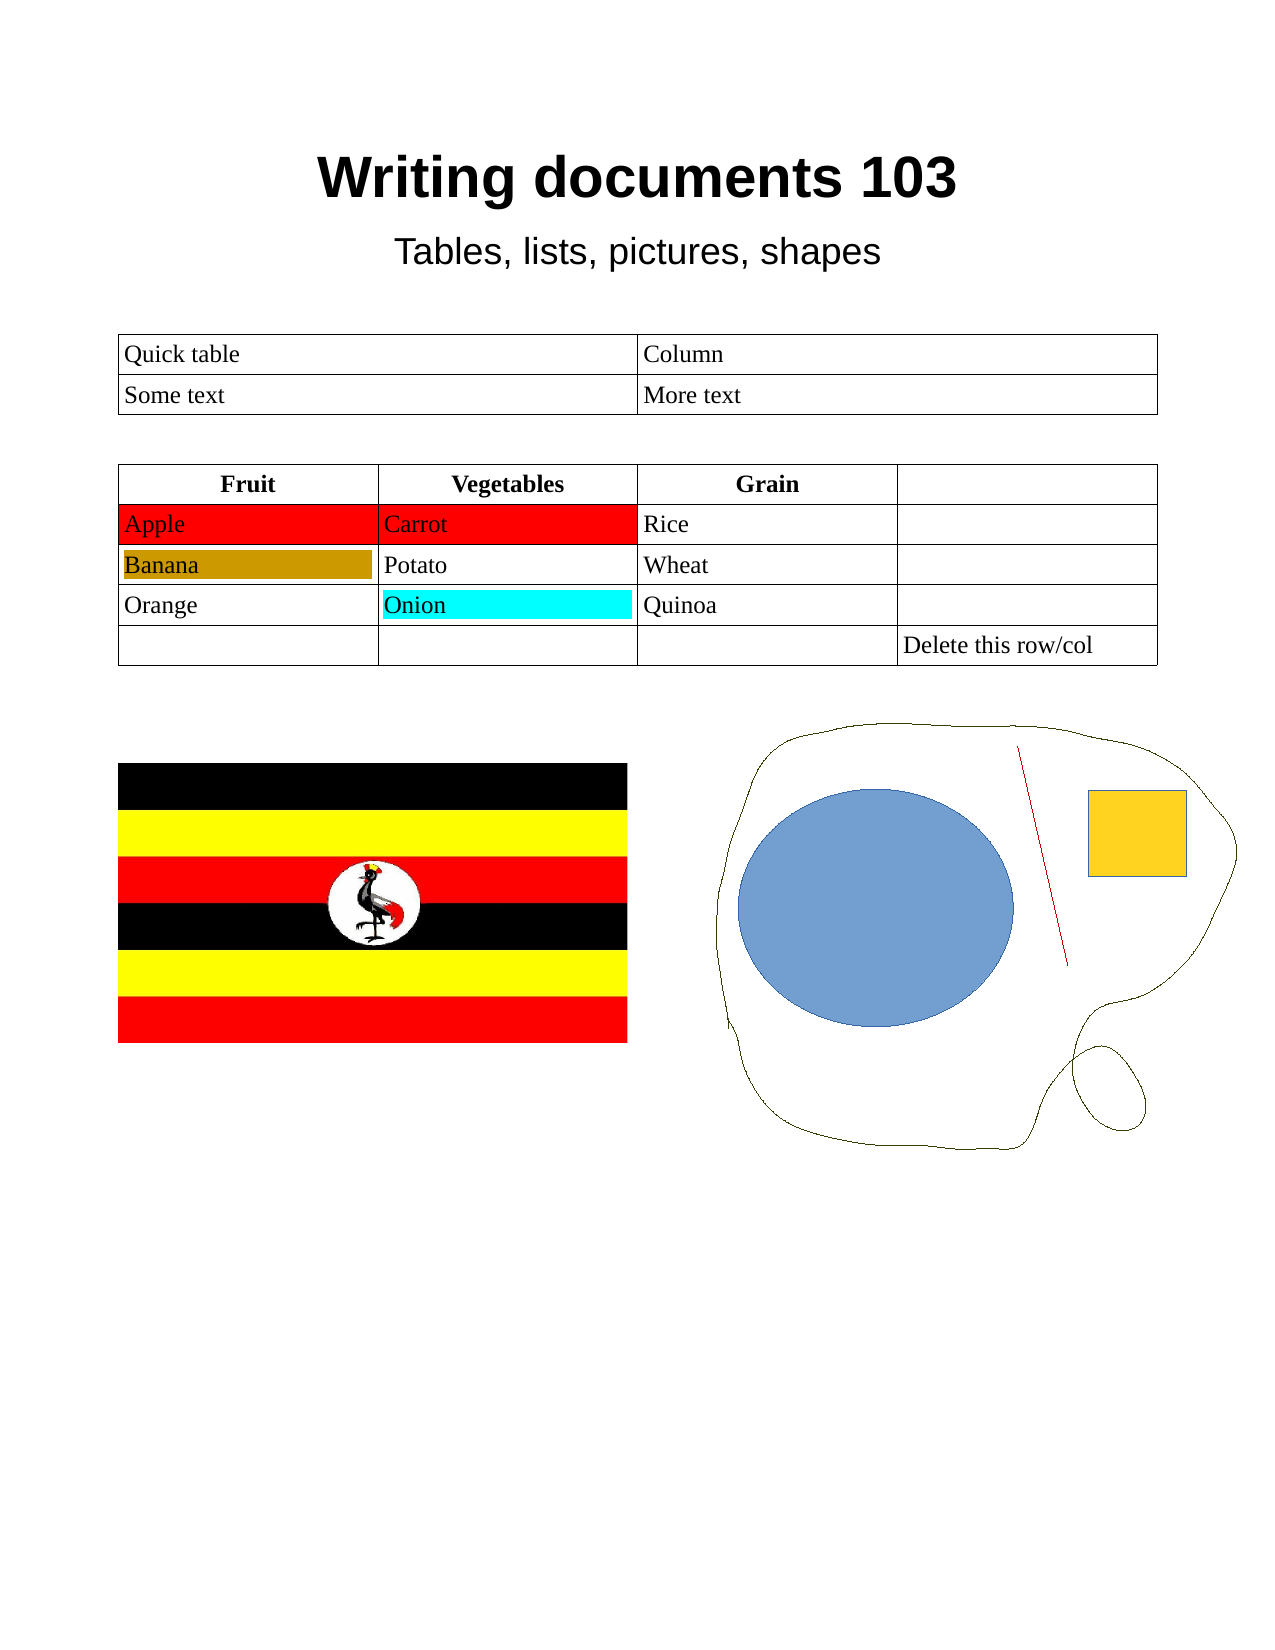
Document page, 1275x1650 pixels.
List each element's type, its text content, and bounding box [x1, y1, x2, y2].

table_cell Carrot [379, 505, 637, 544]
table_cell Onion [379, 585, 637, 625]
title Writing documents 103 [118, 143, 1157, 210]
table_header Fruit [119, 465, 378, 504]
table_cell [898, 585, 1157, 625]
table_cell Quinoa [638, 585, 897, 625]
table_header Column [638, 335, 1157, 374]
table_cell Apple [119, 505, 378, 544]
table_header Grain [638, 465, 897, 504]
table_cell [898, 545, 1157, 584]
table_cell Potato [379, 545, 637, 584]
table_cell Orange [119, 585, 378, 625]
picture [118, 763, 628, 1043]
table_cell Some text [119, 375, 637, 414]
table_cell Delete this row/col [898, 626, 1157, 665]
table_cell Wheat [638, 545, 897, 584]
subtitle Tables, lists, pictures, shapes [118, 229, 1157, 272]
table_cell [119, 626, 378, 665]
table_cell [379, 626, 637, 665]
table_header Vegetables [379, 465, 637, 504]
table_header Quick table [119, 335, 637, 374]
table_cell [638, 626, 897, 665]
table_cell Banana [119, 545, 378, 584]
table_header [898, 465, 1157, 504]
table_cell [898, 505, 1157, 544]
table_cell More text [638, 375, 1157, 414]
table_cell Rice [638, 505, 897, 544]
